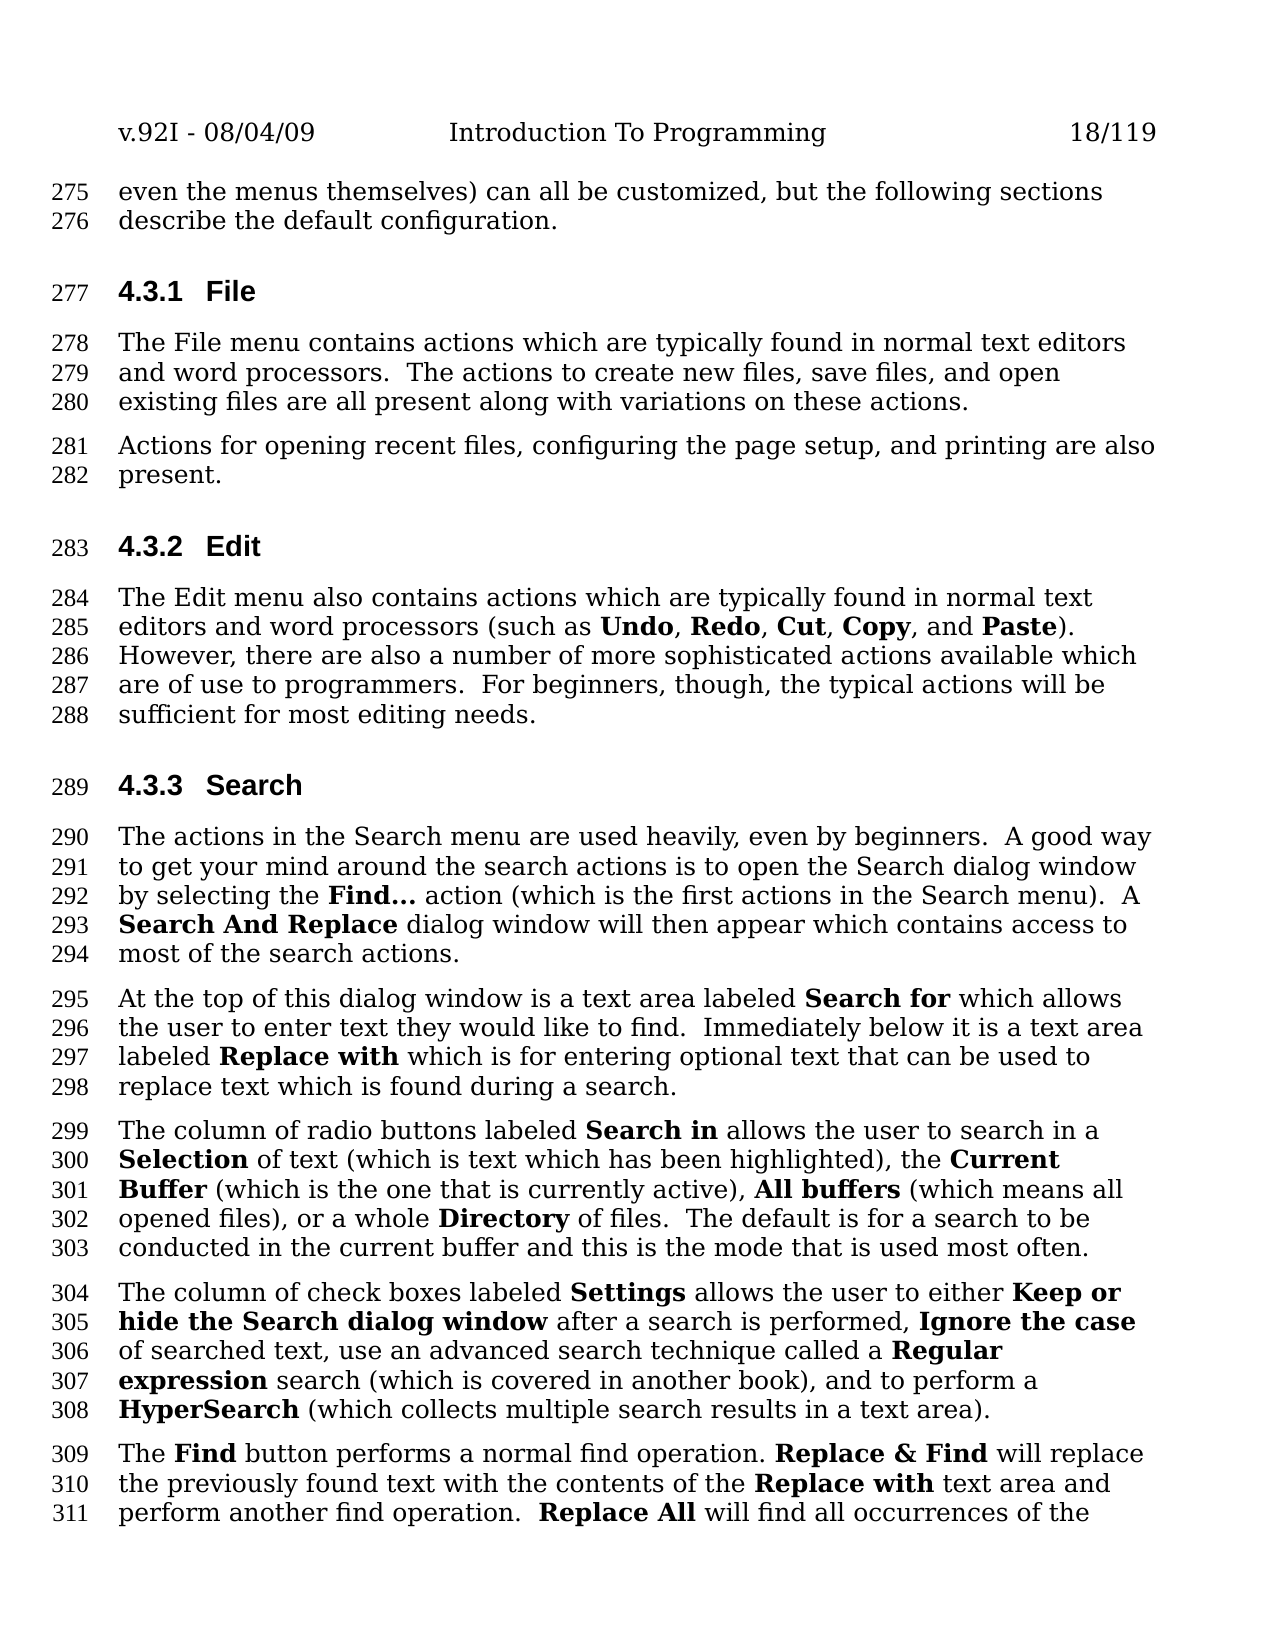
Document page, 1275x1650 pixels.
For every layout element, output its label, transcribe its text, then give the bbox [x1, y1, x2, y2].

text The actions in the Search menu are used heavily, even by beginners. A good way to get your mind around the search actions is to open the Search dialog window by selecting the Find... action (which is the first actions in the Search menu). A Search And Replace dialog window will then appear which contains access to most of the search actions. [118, 823, 1157, 969]
text The column of check boxes labeled Settings allows the user to either Keep or hide the Search dialog window after a search is performed, Ignore the case of searched text, use an advanced search technique called a Regular expression search (which is covered in another book), and to perform a HyperSearch (which collects multiple search results in a text area). [118, 1278, 1157, 1424]
text The File menu contains actions which are typically found in normal text editors and word processors. The actions to create new files, save files, and open existing files are all present along with variations on these actions. [118, 329, 1157, 416]
text The Find button performs a normal find operation. Replace & Find will replace the previously found text with the contents of the Replace with text area and perform another find operation. Replace All will find all occurrences of the [118, 1439, 1157, 1528]
text The column of radio buttons labeled Search in allows the user to search in a Selection of text (which is text which has been highlighted), the Current Buffer (which is the one that is currently active), All buffers (which means all opened files), or a whole Directory of files. The default is for a search to be conducted in the current buffer and this is the mode that is used most often. [118, 1116, 1157, 1263]
subtitle File [118, 274, 1157, 308]
text even the menus themselves) can all be customized, but the following sections describe the default configuration. [118, 177, 1157, 235]
subtitle Edit [118, 528, 1157, 562]
text At the top of this dialog window is a text area labeled Search for which allows the user to enter text they would like to find. Immediately below it is a text area labeled Replace with which is for entering optional text that can be used to replace text which is found during a search. [118, 984, 1157, 1101]
subtitle Search [118, 768, 1157, 802]
text The Edit menu also contains actions which are typically found in normal text editors and word processors (such as Undo, Redo, Cut, Copy, and Paste). However, there are also a number of more sophisticated actions available which are of use to programmers. For beginners, though, the typical actions will be sufficient for most editing needs. [118, 583, 1157, 729]
text Actions for opening recent files, configuring the page setup, and printing are also present. [118, 431, 1157, 489]
